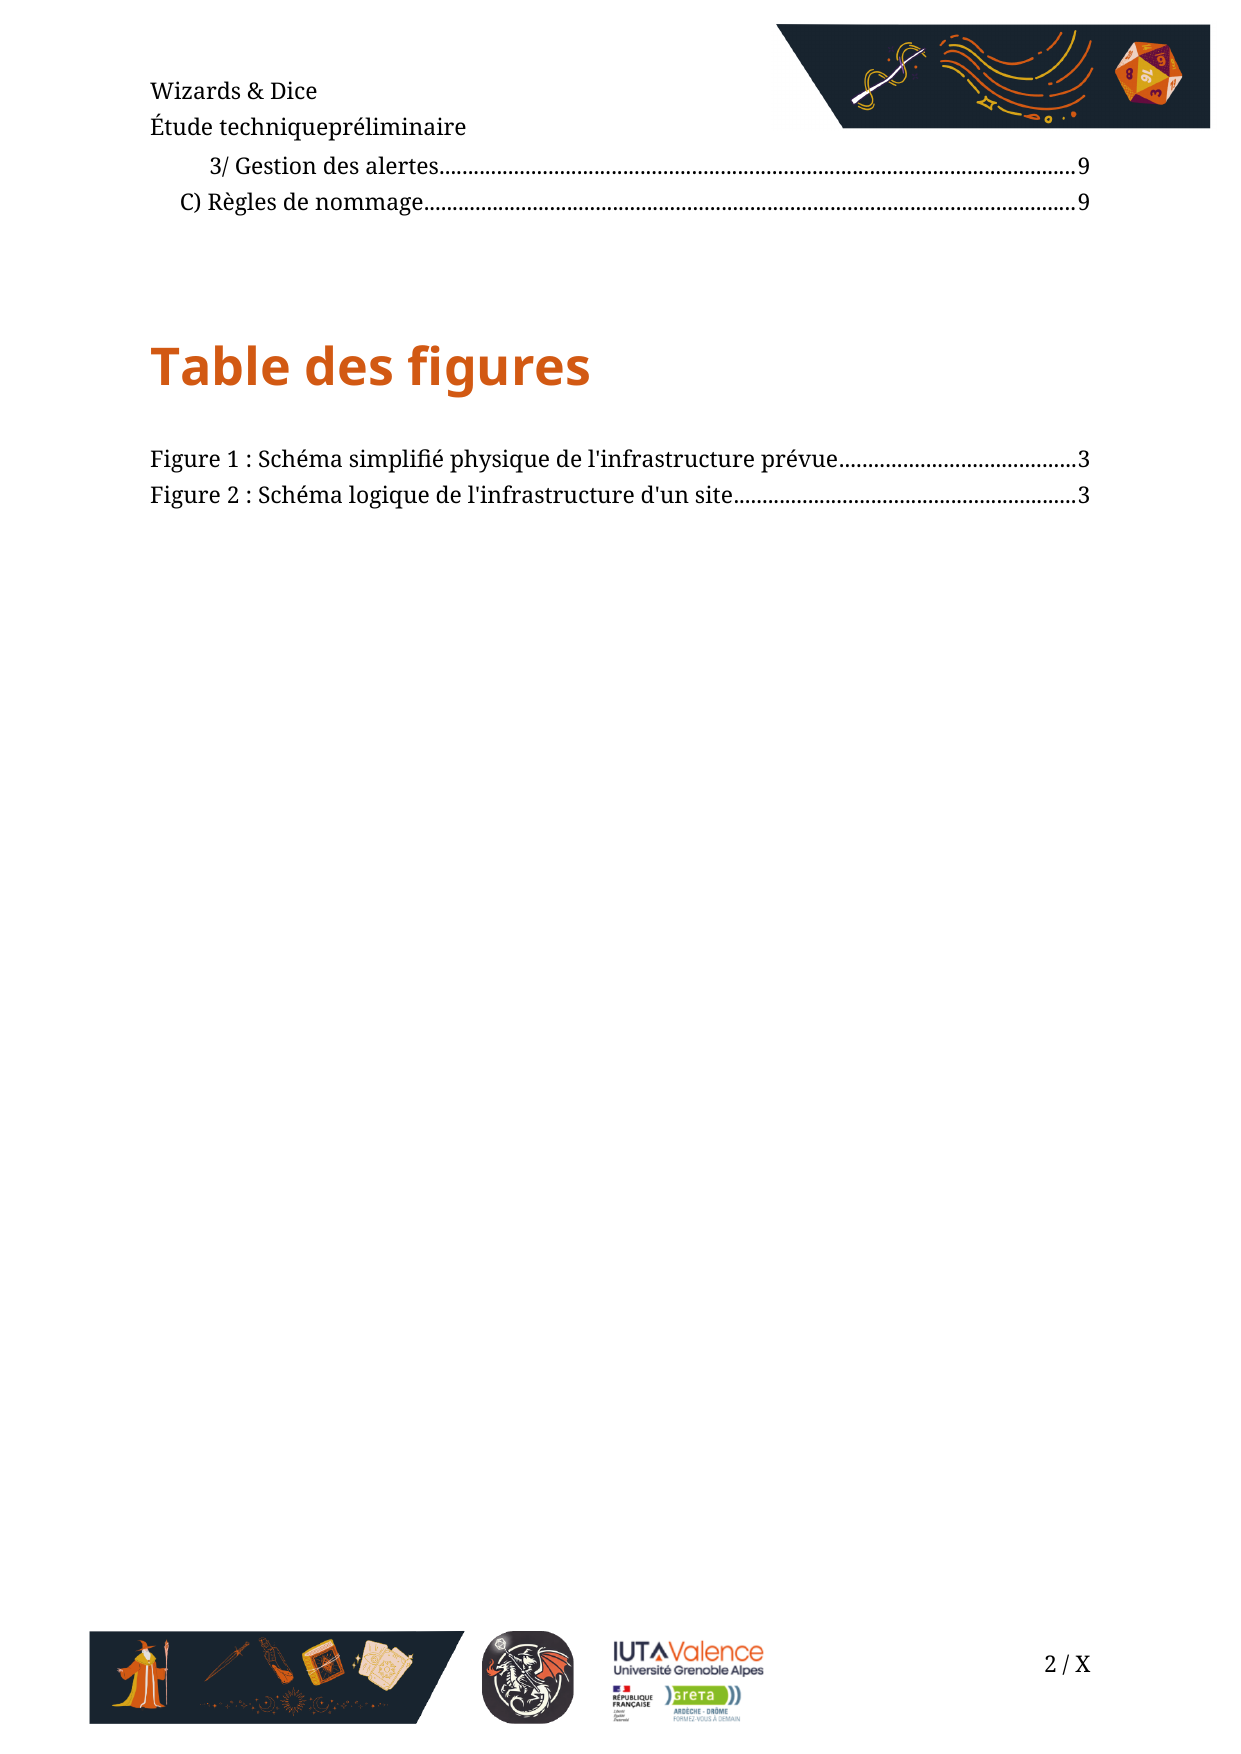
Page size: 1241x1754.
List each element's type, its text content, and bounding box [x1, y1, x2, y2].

text C) Règles de nommage 9 [179, 186, 1090, 217]
text Figure 2 : Schéma logique de l'infrastructure d'un site 3 [150, 479, 1090, 510]
picture [771, 21, 1218, 131]
text Figure 1 : Schéma simplifié physique de l'infrastructure prévue 3 [150, 443, 1090, 474]
subtitle Table des figures [150, 330, 1090, 401]
text 3/ Gestion des alertes 9 [209, 150, 1090, 181]
picture [81, 1620, 788, 1733]
